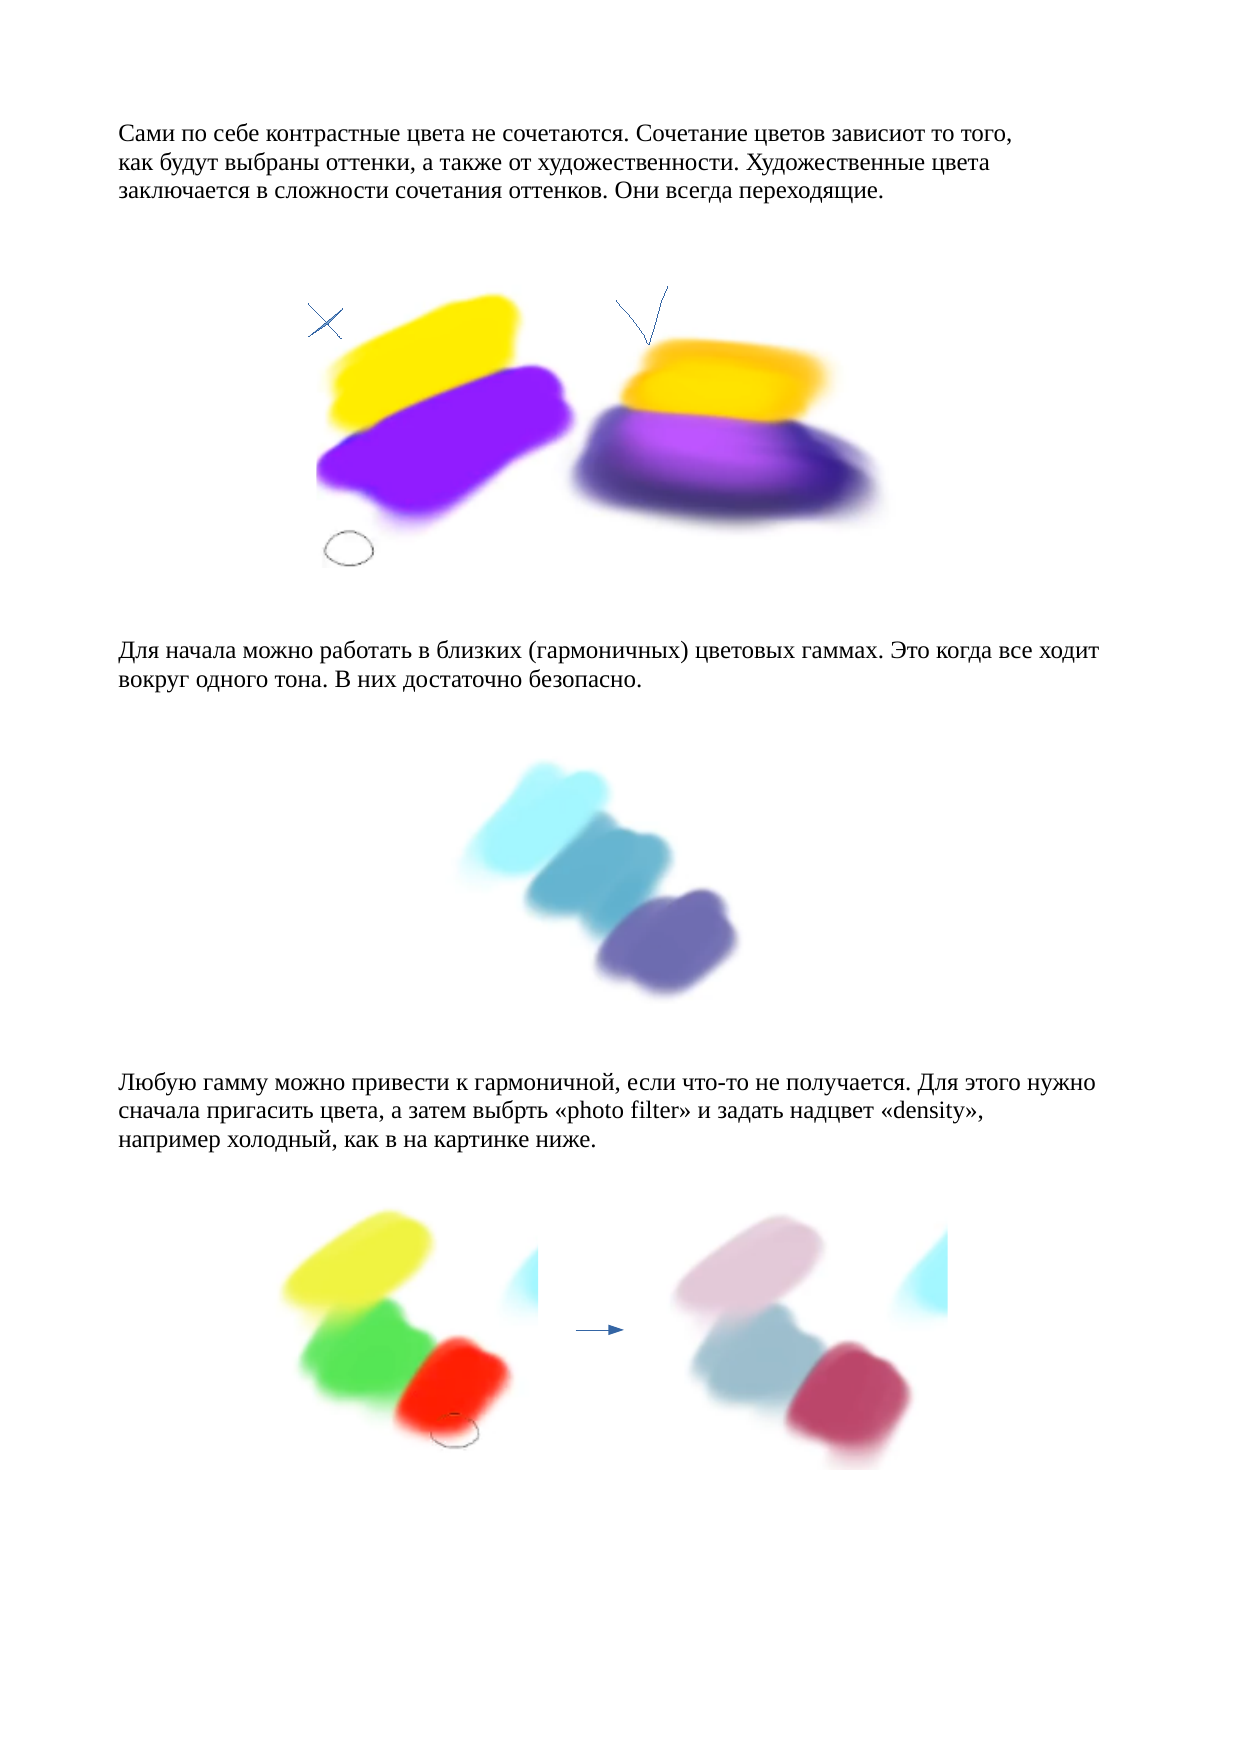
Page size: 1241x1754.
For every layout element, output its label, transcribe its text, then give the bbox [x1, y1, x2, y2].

text например холодный, как в на картинке ниже. [118, 1124, 1122, 1153]
text Для начала можно работать в близких (гармоничных) цветовых гаммах. Это когда все ходит вокруг одного тона. В них достаточно безопасно. [118, 636, 1122, 693]
picture [316, 233, 924, 568]
text Сами по себе контрастные цвета не сочетаются. Сочетание цветов зависиот то того, [118, 118, 1122, 147]
picture [393, 721, 847, 1029]
picture [242, 1188, 539, 1468]
text Любую гамму можно привести к гармоничной, если что-то не получается. Для этого нужно сначала пригасить цвета, а затем выбрть «photo filter» и задать надцвет «density», [118, 1067, 1122, 1124]
picture [633, 1194, 948, 1470]
text как будут выбраны оттенки, а также от художественности. Художественные цвета заключается в сложности сочетания оттенков. Они всегда переходящие. [118, 147, 1122, 204]
